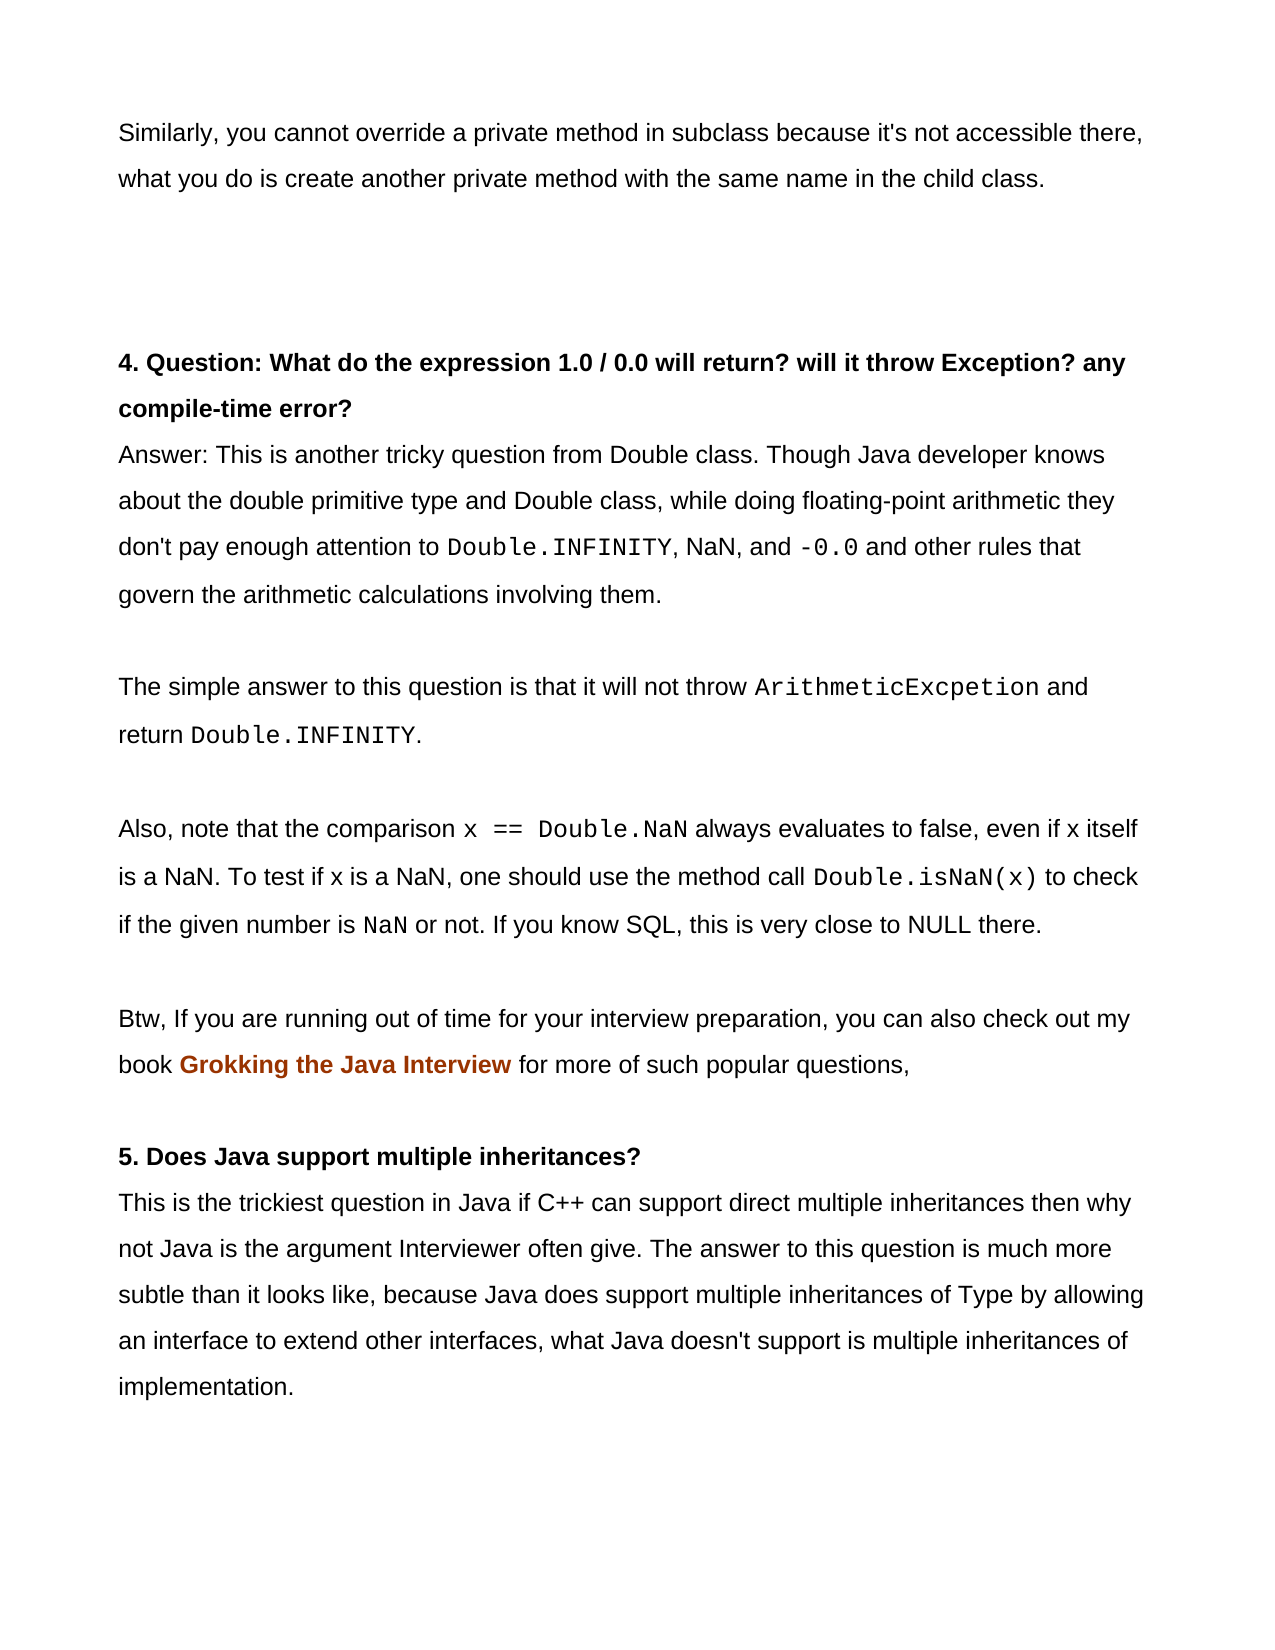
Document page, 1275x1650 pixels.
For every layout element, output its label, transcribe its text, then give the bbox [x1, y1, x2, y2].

text Similarly, you cannot override a private method in subclass because it's not accessible there, what you do is create another private method with the same name in the child class. [118, 118, 1157, 193]
text The simple answer to this question is that it will not throw ArithmeticExcpetion and return Double.INFINITY. Also, note that the comparison x == Double.NaN always evaluates to false, even if x itself is a NaN. To test if x is a NaN, one should use the method call Double.isNaN(x) to check if the given number is NaN or not. If you know SQL, this is very close to NULL there. Btw, If you are running out of time for your interview preparation, you can also check out my book Grokking the Java Interview for more of such popular questions, [118, 672, 1157, 1125]
text 4. Question: What do the expression 1.0 / 0.0 will return? will it throw Exception? any compile-time error? Answer: This is another tricky question from Double class. Though Java developer knows about the double primitive type and Double class, while doing floating-point arithmetic they don't pay enough attention to Double.INFINITY, NaN, and -0.0 and other rules that govern the arithmetic calculations involving them. [118, 210, 1157, 608]
text 5. Does Java support multiple inheritances? This is the trickiest question in Java if C++ can support direct multiple inheritances then why not Java is the argument Interviewer often give. The answer to this question is much more subtle than it looks like, because Java does support multiple inheritances of Type by allowing an interface to extend other interfaces, what Java doesn't support is multiple inheritances of implementation. [118, 1142, 1157, 1400]
